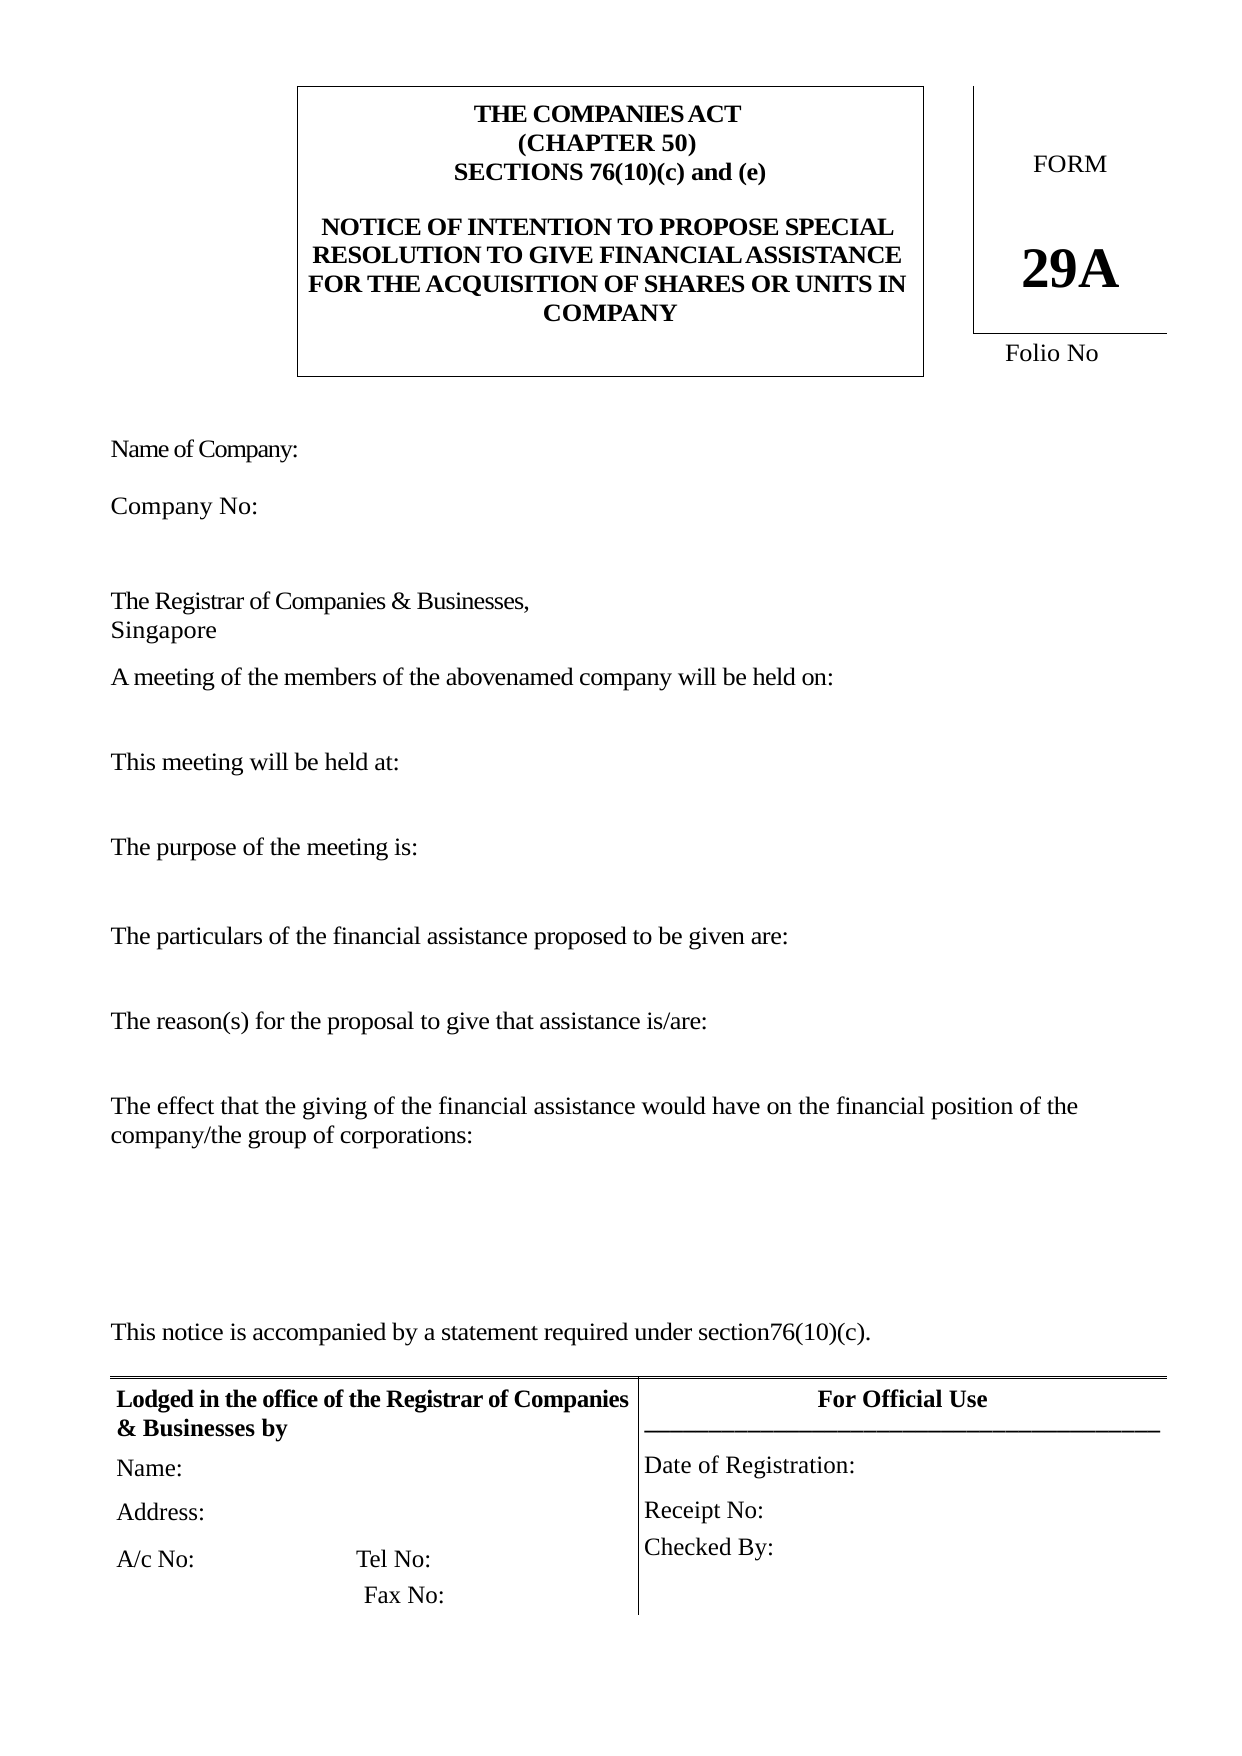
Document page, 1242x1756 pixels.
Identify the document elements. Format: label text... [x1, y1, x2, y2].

text This meeting will be held at: [110, 747, 1167, 776]
text The reason(s) for the proposal to give that assistance is/are: [110, 1006, 1167, 1035]
table_header [924, 86, 973, 332]
table_header Lodged in the office of the Registrar of Companies & Businesses by Name: Address: A/c No: Tel No: Fax No: [110, 1379, 638, 1615]
text Name of Company: <o.name> [110, 434, 1165, 462]
text This notice is accompanied by a statement required under section76(10)(c). [110, 1317, 1167, 1346]
table_cell [924, 333, 973, 376]
table_header FORM 29A [974, 86, 1167, 332]
table_cell [298, 333, 923, 376]
table_cell Folio No [974, 334, 1167, 376]
text The Registrar of Companies & Businesses, Singapore [110, 586, 552, 644]
text A meeting of the members of the abovenamed company will be held on: [110, 662, 1167, 691]
text Company No: <o.uen> [110, 491, 1165, 520]
text The particulars of the financial assistance proposed to be given are: [110, 921, 1167, 950]
text The purpose of the meeting is: [110, 832, 1167, 861]
table_header THE COMPANIES ACT (CHAPTER 50) SECTIONS 76(10)(c) and (e) NOTICE OF INTENTION TO PROPOSE SPECIAL RESOLUTION TO GIVE FINANCIAL ASSISTANCE FOR THE ACQUISITION OF SHARES OR UNITS IN COMPANY [298, 87, 923, 332]
table_header For Official Use ________________________________________ Date of Registration: Receipt No: Checked By: [639, 1379, 1167, 1615]
text The effect that the giving of the financial assistance would have on the financial position of the company/the group of corporations: [110, 1091, 1137, 1149]
